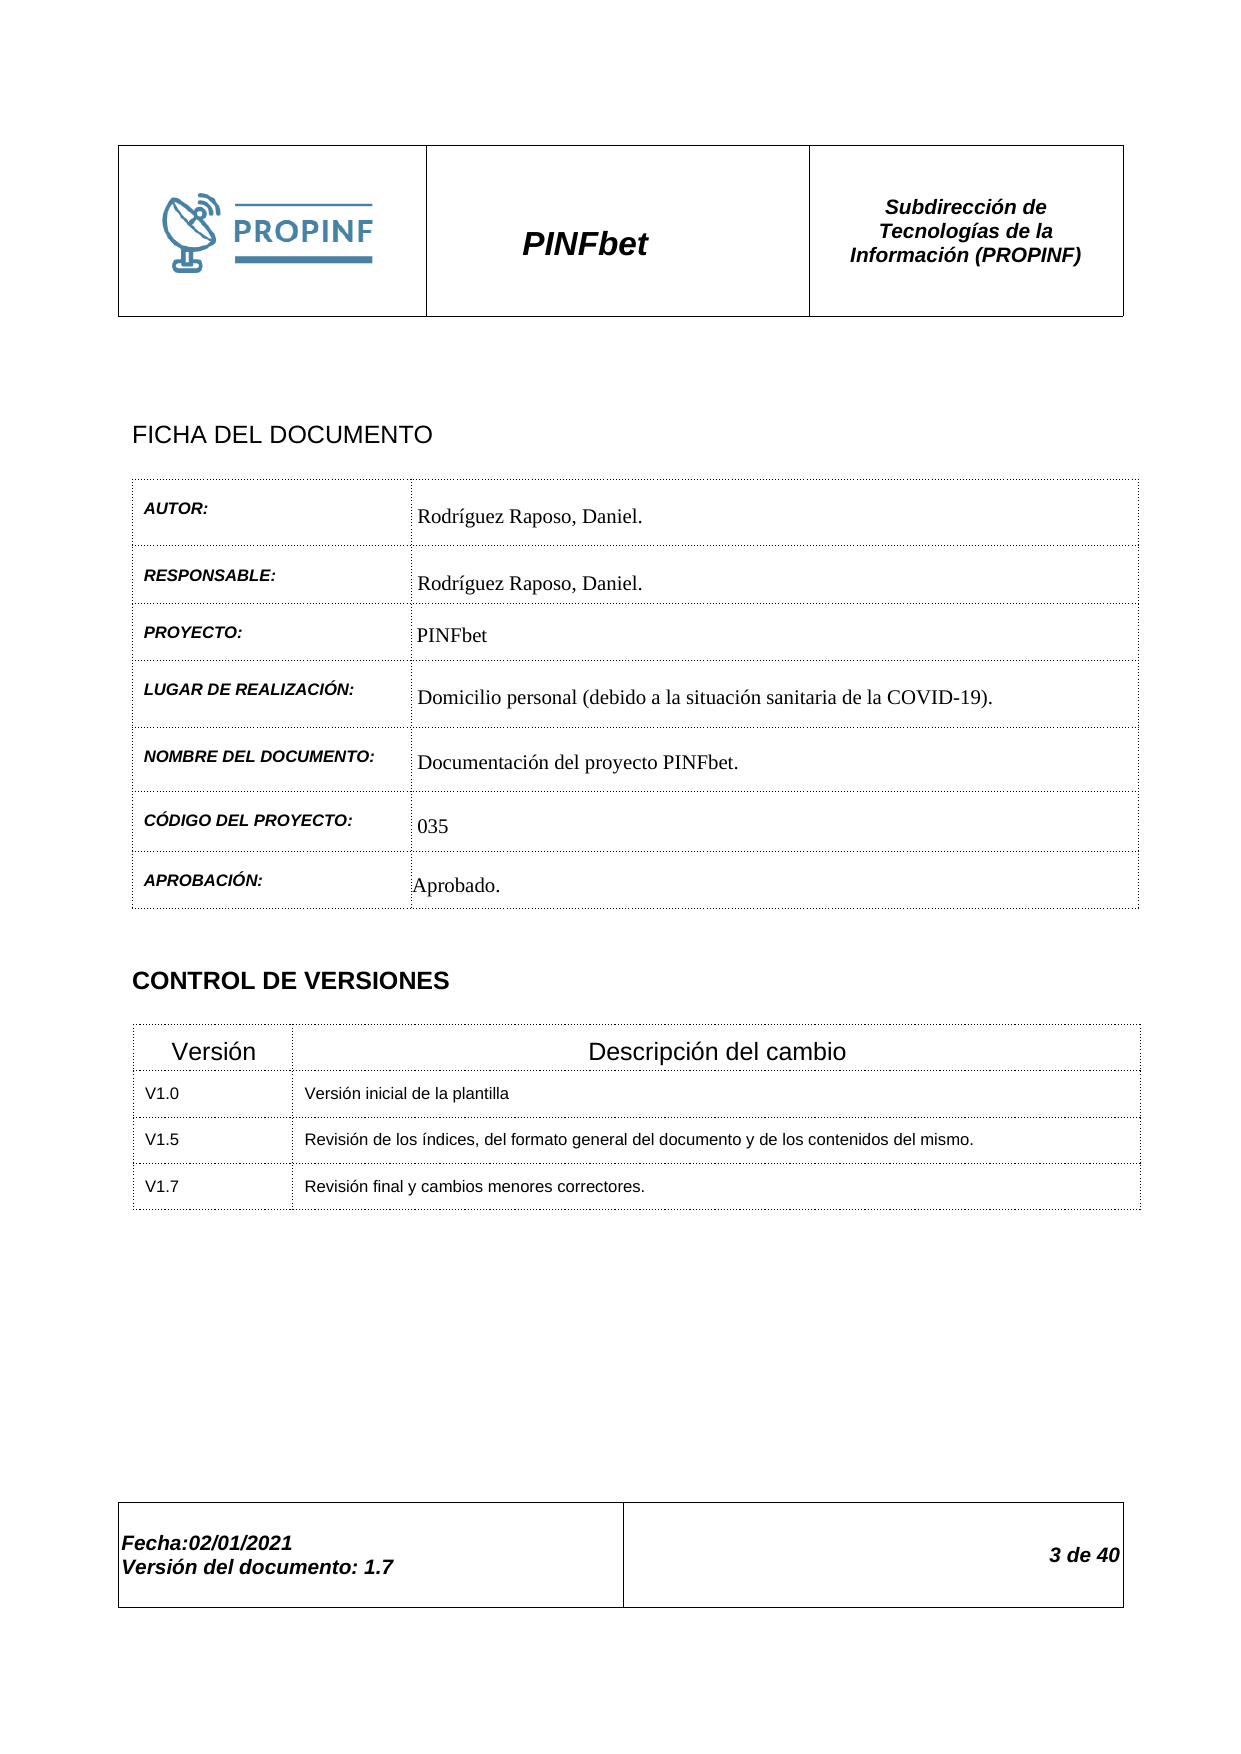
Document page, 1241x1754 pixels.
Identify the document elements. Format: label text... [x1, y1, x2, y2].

table_cell Revisión de los índices, del formato general del documento y de los contenidos del mismo. [293, 1117, 1140, 1163]
table_cell Documentación del proyecto PINFbet. [412, 727, 1139, 791]
table_cell PINFbet [412, 603, 1139, 660]
table_cell Revisión final y cambios menores correctores. [293, 1163, 1140, 1209]
table_cell CÓDIGO DEL PROYECTO: [132, 791, 412, 851]
table_header AUTOR: [132, 479, 412, 545]
table_cell V1.5 [134, 1117, 293, 1163]
table_header Descripción del cambio [293, 1024, 1140, 1070]
table_cell PROYECTO: [132, 603, 412, 660]
text CONTROL DE VERSIONES [132, 966, 1122, 995]
picture [126, 170, 414, 301]
table_cell NOMBRE DEL DOCUMENTO: [132, 727, 412, 791]
table_cell 035 [412, 791, 1139, 851]
table_cell Domicilio personal (debido a la situación sanitaria de la COVID-19). [412, 660, 1139, 727]
table_cell LUGAR DE REALIZACIÓN: [132, 660, 412, 727]
table_cell V1.0 [134, 1070, 293, 1117]
table_cell V1.7 [134, 1163, 293, 1209]
text FICHA DEL DOCUMENTO [132, 421, 1122, 449]
table_cell Rodríguez Raposo, Daniel. [412, 545, 1139, 603]
table_cell Versión inicial de la plantilla [293, 1070, 1140, 1117]
table_cell APROBACIÓN: [132, 851, 412, 908]
table_header Rodríguez Raposo, Daniel. [412, 479, 1139, 545]
table_header Versión [134, 1024, 293, 1070]
table_cell Aprobado. [412, 851, 1139, 908]
table_cell RESPONSABLE: [132, 545, 412, 603]
